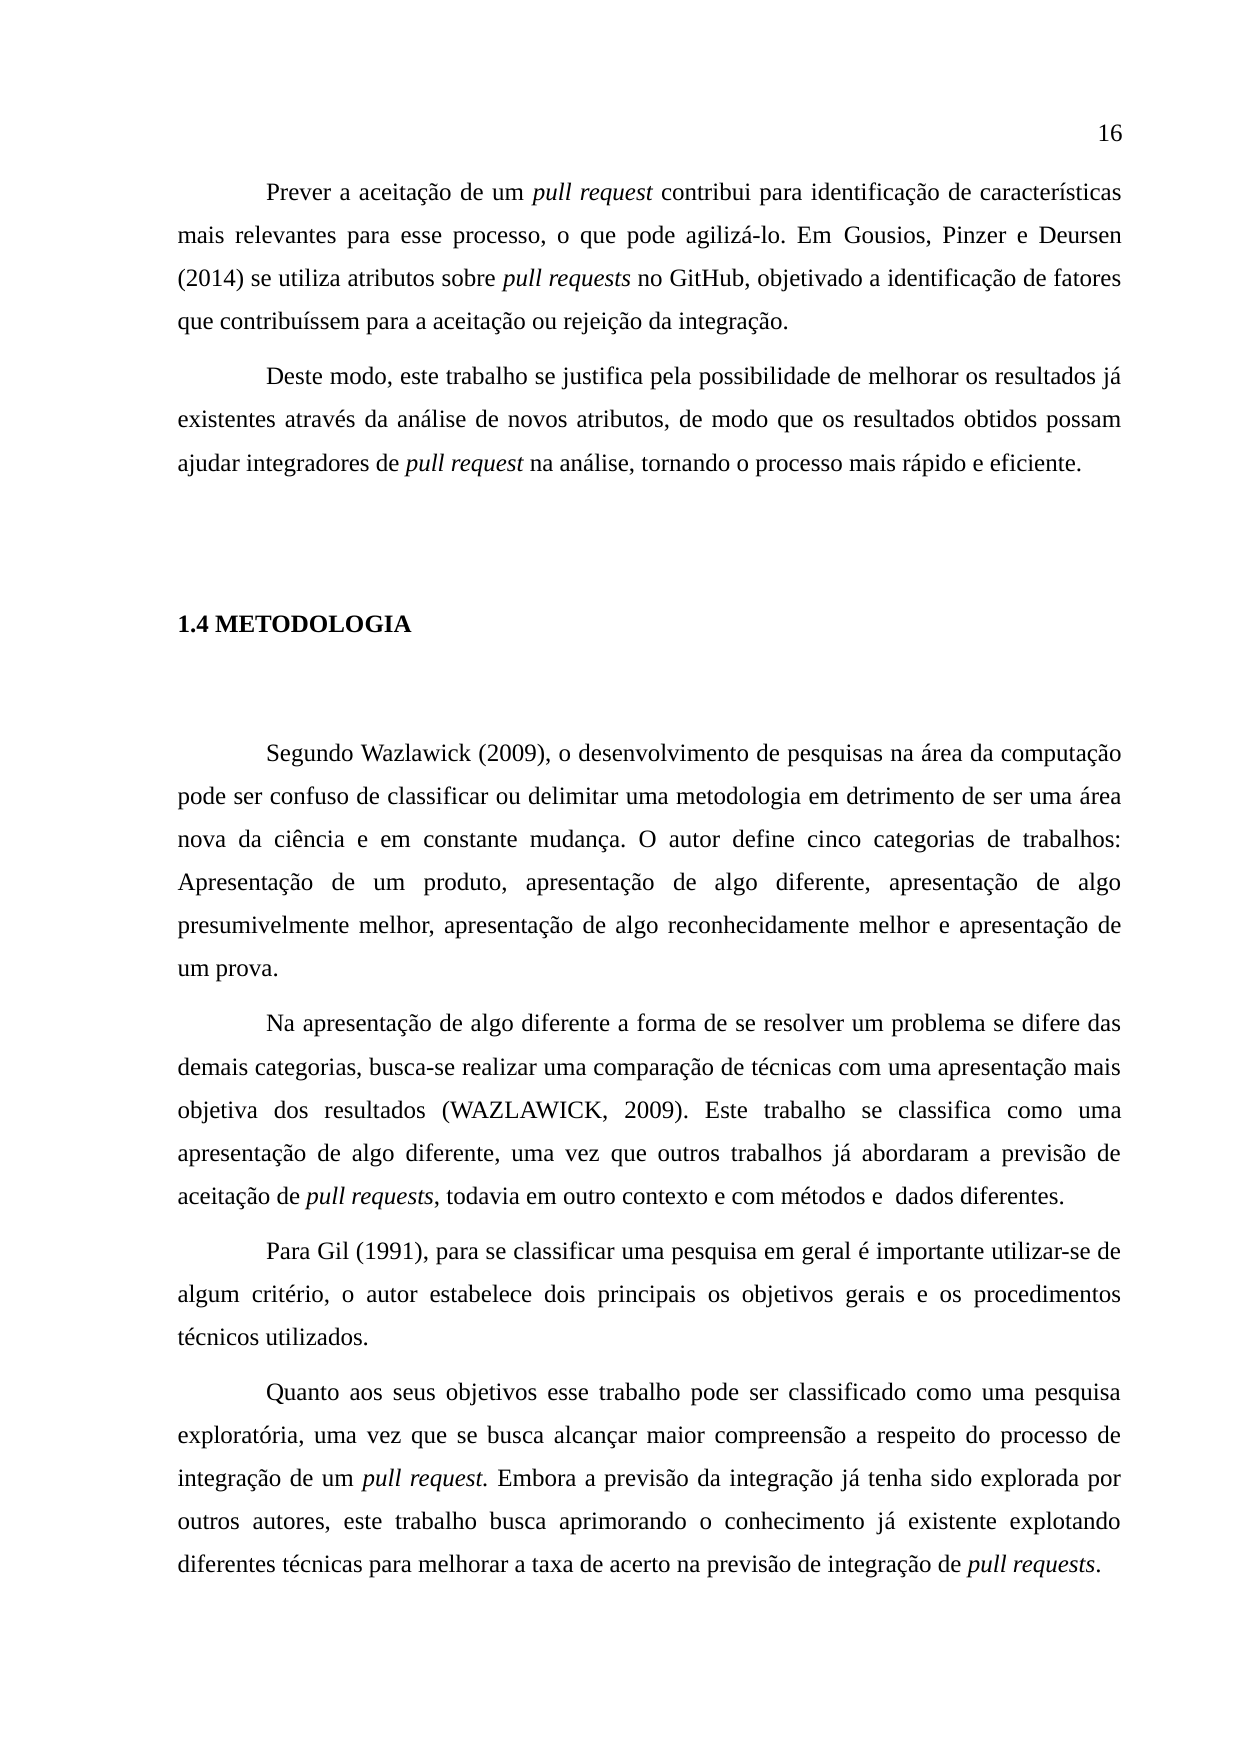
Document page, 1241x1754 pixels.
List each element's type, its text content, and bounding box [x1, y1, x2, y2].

text Para Gil (1991), para se classificar uma pesquisa em geral é importante utilizar-se de algum critério, o autor estabelece dois principais os objetivos gerais e os procedimentos técnicos utilizados. [177, 1236, 1122, 1351]
text Prever a aceitação de um pull request contribui para identificação de características mais relevantes para esse processo, o que pode agilizá-lo. Em Gousios, Pinzer e Deursen (2014) se utiliza atributos sobre pull requests no GitHub, objetivado a identificação de fatores que contribuíssem para a aceitação ou rejeição da integração. [177, 177, 1122, 335]
text Quanto aos seus objetivos esse trabalho pode ser classificado como uma pesquisa exploratória, uma vez que se busca alcançar maior compreensão a respeito do processo de integração de um pull request. Embora a previsão da integração já tenha sido explorada por outros autores, este trabalho busca aprimorando o conhecimento já existente explotando diferentes técnicas para melhorar a taxa de acerto na previsão de integração de pull requests. [177, 1377, 1122, 1578]
text Segundo Wazlawick (2009), o desenvolvimento de pesquisas na área da computação pode ser confuso de classificar ou delimitar uma metodologia em detrimento de ser uma área nova da ciência e em constante mudança. O autor define cinco categorias de trabalhos: Apresentação de um produto, apresentação de algo diferente, apresentação de algo presumivelmente melhor, apresentação de algo reconhecidamente melhor e apresentação de um prova. [177, 738, 1122, 982]
text 1.4 Metodologia [177, 609, 1122, 638]
text Na apresentação de algo diferente a forma de se resolver um problema se difere das demais categorias, busca-se realizar uma comparação de técnicas com uma apresentação mais objetiva dos resultados (WAZLAWICK, 2009). Este trabalho se classifica como uma apresentação de algo diferente, uma vez que outros trabalhos já abordaram a previsão de aceitação de pull requests, todavia em outro contexto e com métodos e dados diferentes. [177, 1008, 1122, 1210]
text Deste modo, este trabalho se justifica pela possibilidade de melhorar os resultados já existentes através da análise de novos atributos, de modo que os resultados obtidos possam ajudar integradores de pull request na análise, tornando o processo mais rápido e eficiente. [177, 361, 1122, 476]
